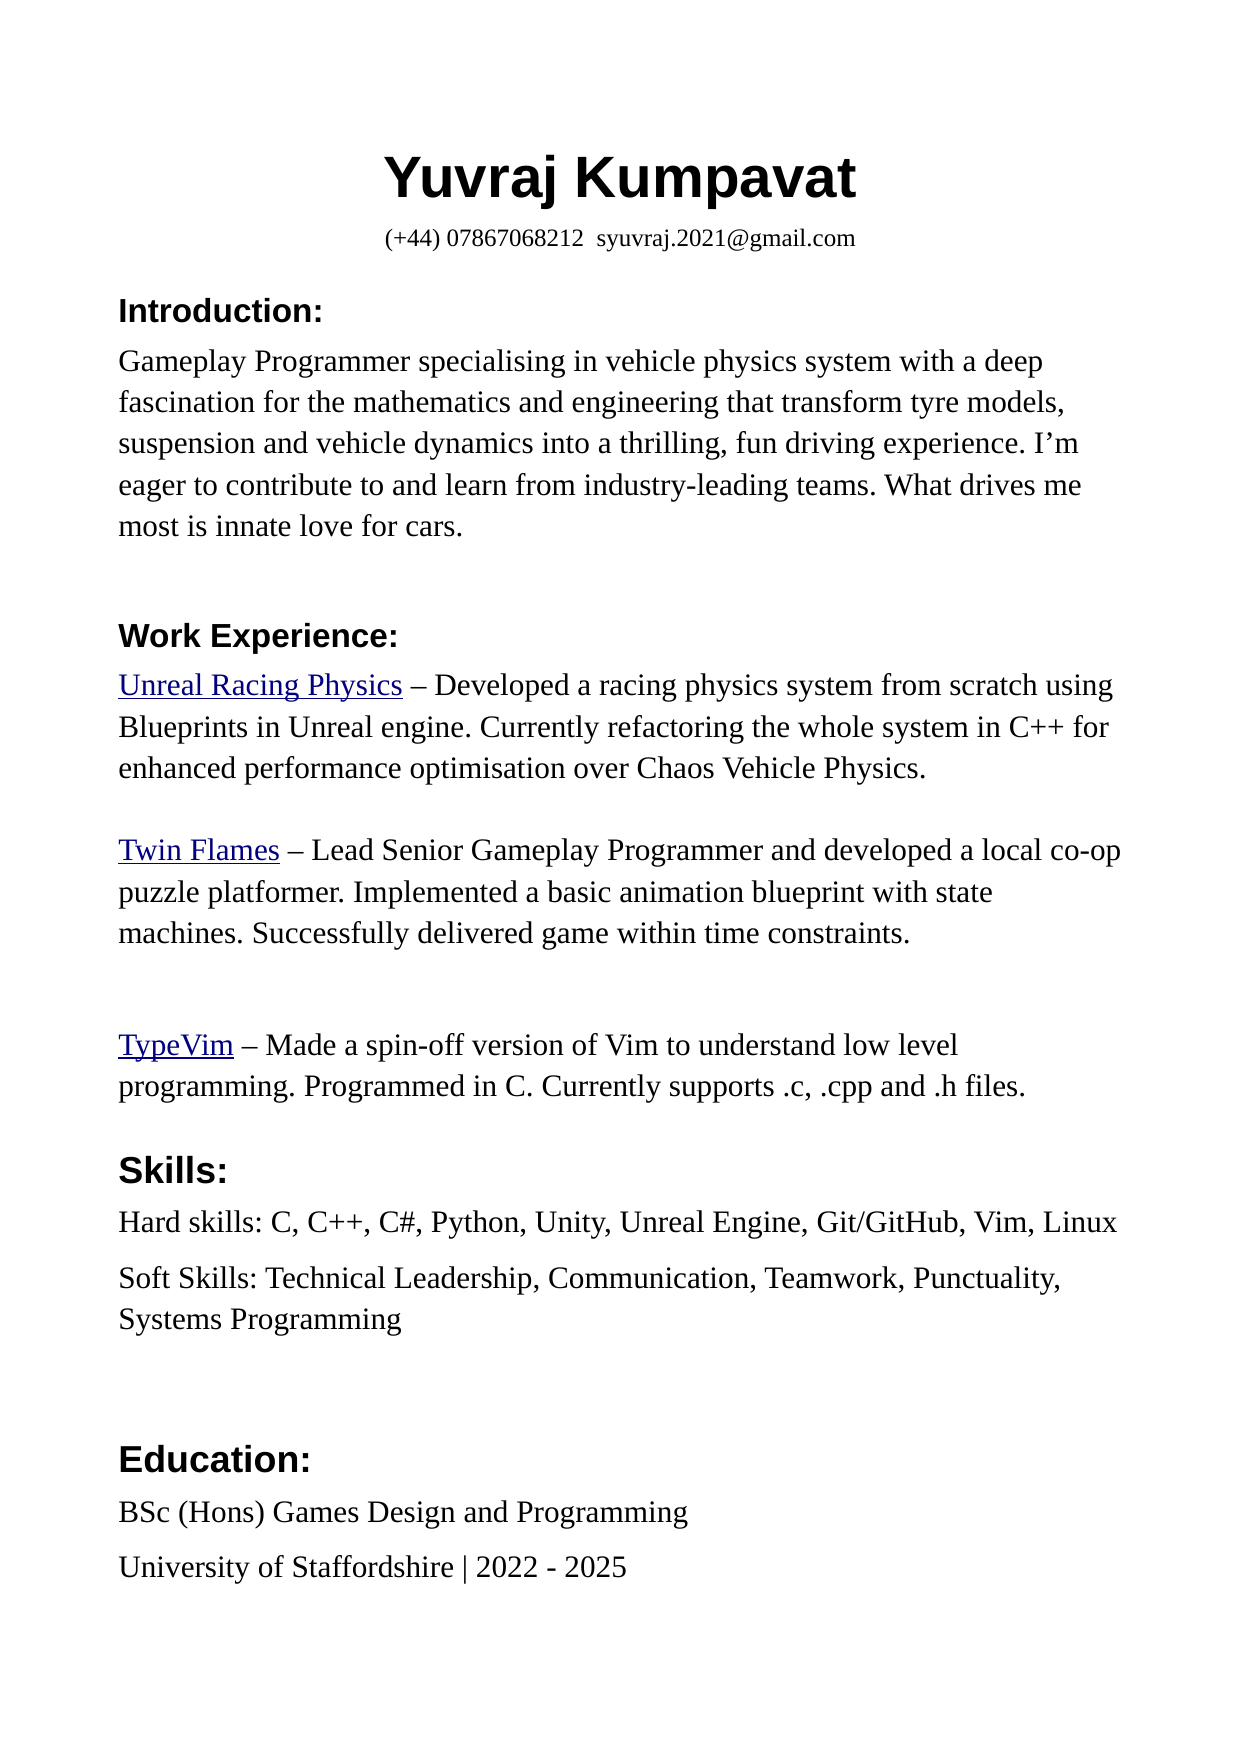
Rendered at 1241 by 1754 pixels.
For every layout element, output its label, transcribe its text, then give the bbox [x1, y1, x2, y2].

text Gameplay Programmer specialising in vehicle physics system with a deep fascination for the mathematics and engineering that transform tyre models, suspension and vehicle dynamics into a thrilling, fun driving experience. I’m eager to contribute to and learn from industry-leading teams. What drives me most is innate love for cars. [118, 342, 1122, 576]
subtitle Work Experience: [118, 616, 1122, 654]
text Soft Skills: Technical Leadership, Communication, Teamwork, Punctuality, Systems Programming [118, 1259, 1122, 1337]
subtitle Introduction: [118, 291, 1122, 329]
text TypeVim – Made a spin-off version of Vim to understand low level programming. Programmed in C. Currently supports .c, .cpp and .h files. [118, 1026, 1122, 1103]
text Unreal Racing Physics – Developed a racing physics system from scratch using Blueprints in Unreal engine. Currently refactoring the whole system in C++ for enhanced performance optimisation over Chaos Vehicle Physics. Twin Flames – Lead Senior Gameplay Programmer and developed a local co-op puzzle platformer. Implemented a basic animation blueprint with state machines. Successfully delivered game within time constraints. [118, 667, 1122, 950]
subtitle Education: [118, 1437, 1122, 1480]
text University of Staffordshire | 2022 - 2025 [118, 1549, 1122, 1585]
text BSc (Hons) Games Design and Programming [118, 1493, 1122, 1529]
text (+44) 07867068212 syuvraj.2021@gmail.com [118, 223, 1122, 251]
subtitle Skills: [118, 1148, 1122, 1191]
text Hard skills: C, C++, C#, Python, Unity, Unreal Engine, Git/GitHub, Vim, Linux [118, 1203, 1122, 1239]
title Yuvraj Kumpavat [118, 143, 1122, 210]
